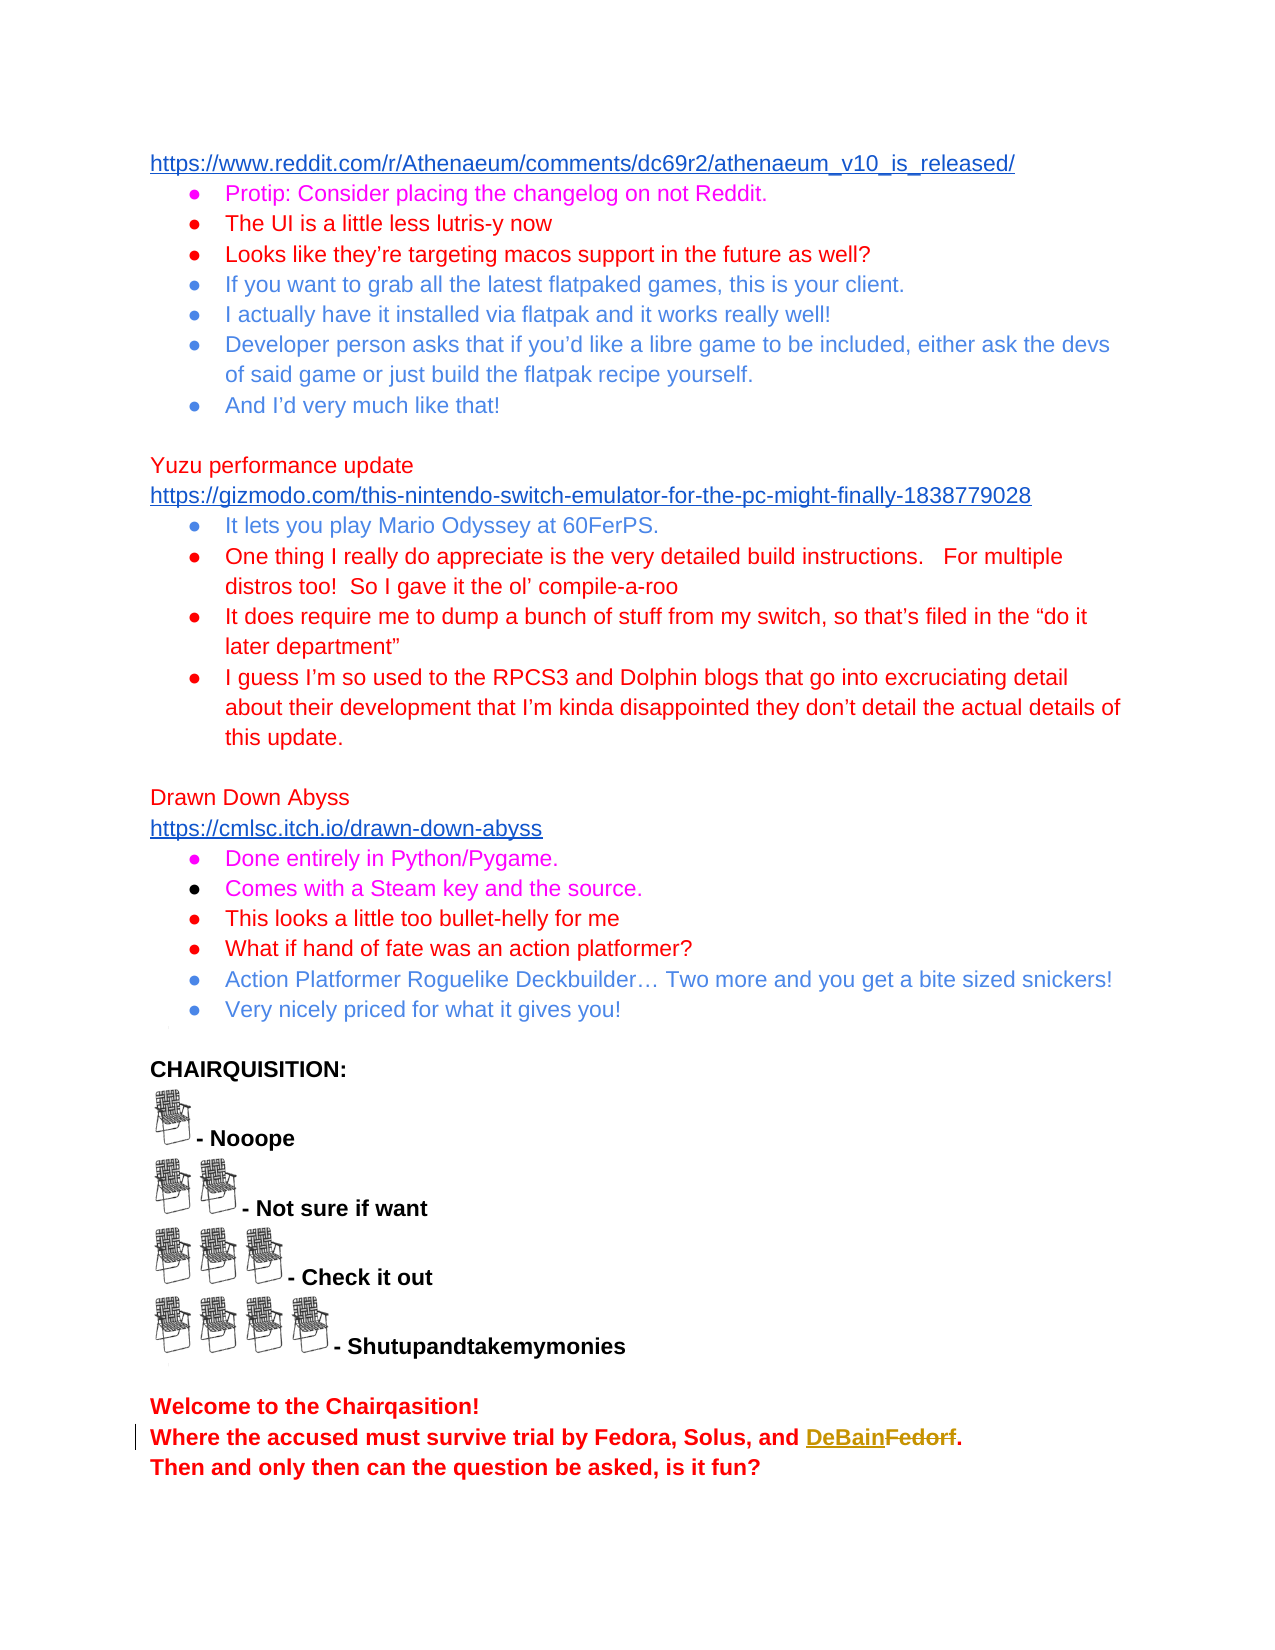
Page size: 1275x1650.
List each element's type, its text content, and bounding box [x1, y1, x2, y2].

list Comes with a Steam key and the source. [187, 875, 1125, 901]
list Done entirely in Python/Pygame. [187, 845, 1125, 871]
list One thing I really do appreciate is the very detailed build instructions. For multiple distros too! So I gave it the ol’ compile-a-roo [187, 543, 1125, 599]
picture [150, 1224, 288, 1286]
list What if hand of fate was an action platformer? [187, 935, 1125, 962]
list Protip: Consider placing the changelog on not Reddit. [187, 180, 1125, 207]
text - Not sure if want [150, 1156, 1125, 1221]
text - Check it out [150, 1225, 1125, 1290]
list Action Platformer Roguelike Deckbuilder… Two more and you get a bite sized snickers! [187, 966, 1125, 992]
text - Shutupandtakemymonies [150, 1294, 1125, 1359]
picture [150, 1086, 196, 1147]
text https://cmlsc.itch.io/drawn-down-abyss [150, 814, 1125, 841]
text Drawn Down Abyss [150, 784, 1125, 811]
list Very nicely priced for what it gives you! [187, 996, 1125, 1022]
text https://gizmodo.com/this-nintendo-switch-emulator-for-the-pc-might-finally-1838779028 [150, 482, 1125, 509]
text Then and only then can the question be asked, is it fun? [150, 1454, 1125, 1480]
text Yuzu performance update [150, 452, 1125, 478]
list This looks a little too bullet-helly for me [187, 905, 1125, 932]
list Looks like they’re targeting macos support in the future as well? [187, 241, 1125, 267]
picture [150, 1155, 242, 1216]
text CHAIRQUISITION: - Nooope [150, 1056, 1125, 1152]
list It lets you play Mario Odyssey at 60FerPS. [187, 512, 1125, 539]
text https://www.reddit.com/r/Athenaeum/comments/dc69r2/athenaeum_v10_is_released/ [150, 150, 1125, 176]
list Developer person asks that if you’d like a libre game to be included, either ask the devs of said game or just build the flatpak recipe yourself. [187, 331, 1125, 388]
list I guess I’m so used to the RPCS3 and Dolphin blogs that go into excruciating detail about their development that I’m kinda disappointed they don’t detail the actual details of this update. [187, 663, 1125, 750]
list The UI is a little less lutris-y now [187, 210, 1125, 237]
list If you want to grab all the latest flatpaked games, this is your client. [187, 271, 1125, 297]
list It does require me to dump a bunch of stuff from my switch, so that’s filed in the “do it later department” [187, 603, 1125, 660]
list And I’d very much like that! [187, 392, 1125, 418]
text Where the accused must survive trial by Fedora, Solus, and DeBain. [150, 1423, 1125, 1450]
text Welcome to the Chairqasition! [150, 1393, 1125, 1420]
picture [150, 1293, 334, 1355]
list I actually have it installed via flatpak and it works really well! [187, 301, 1125, 327]
